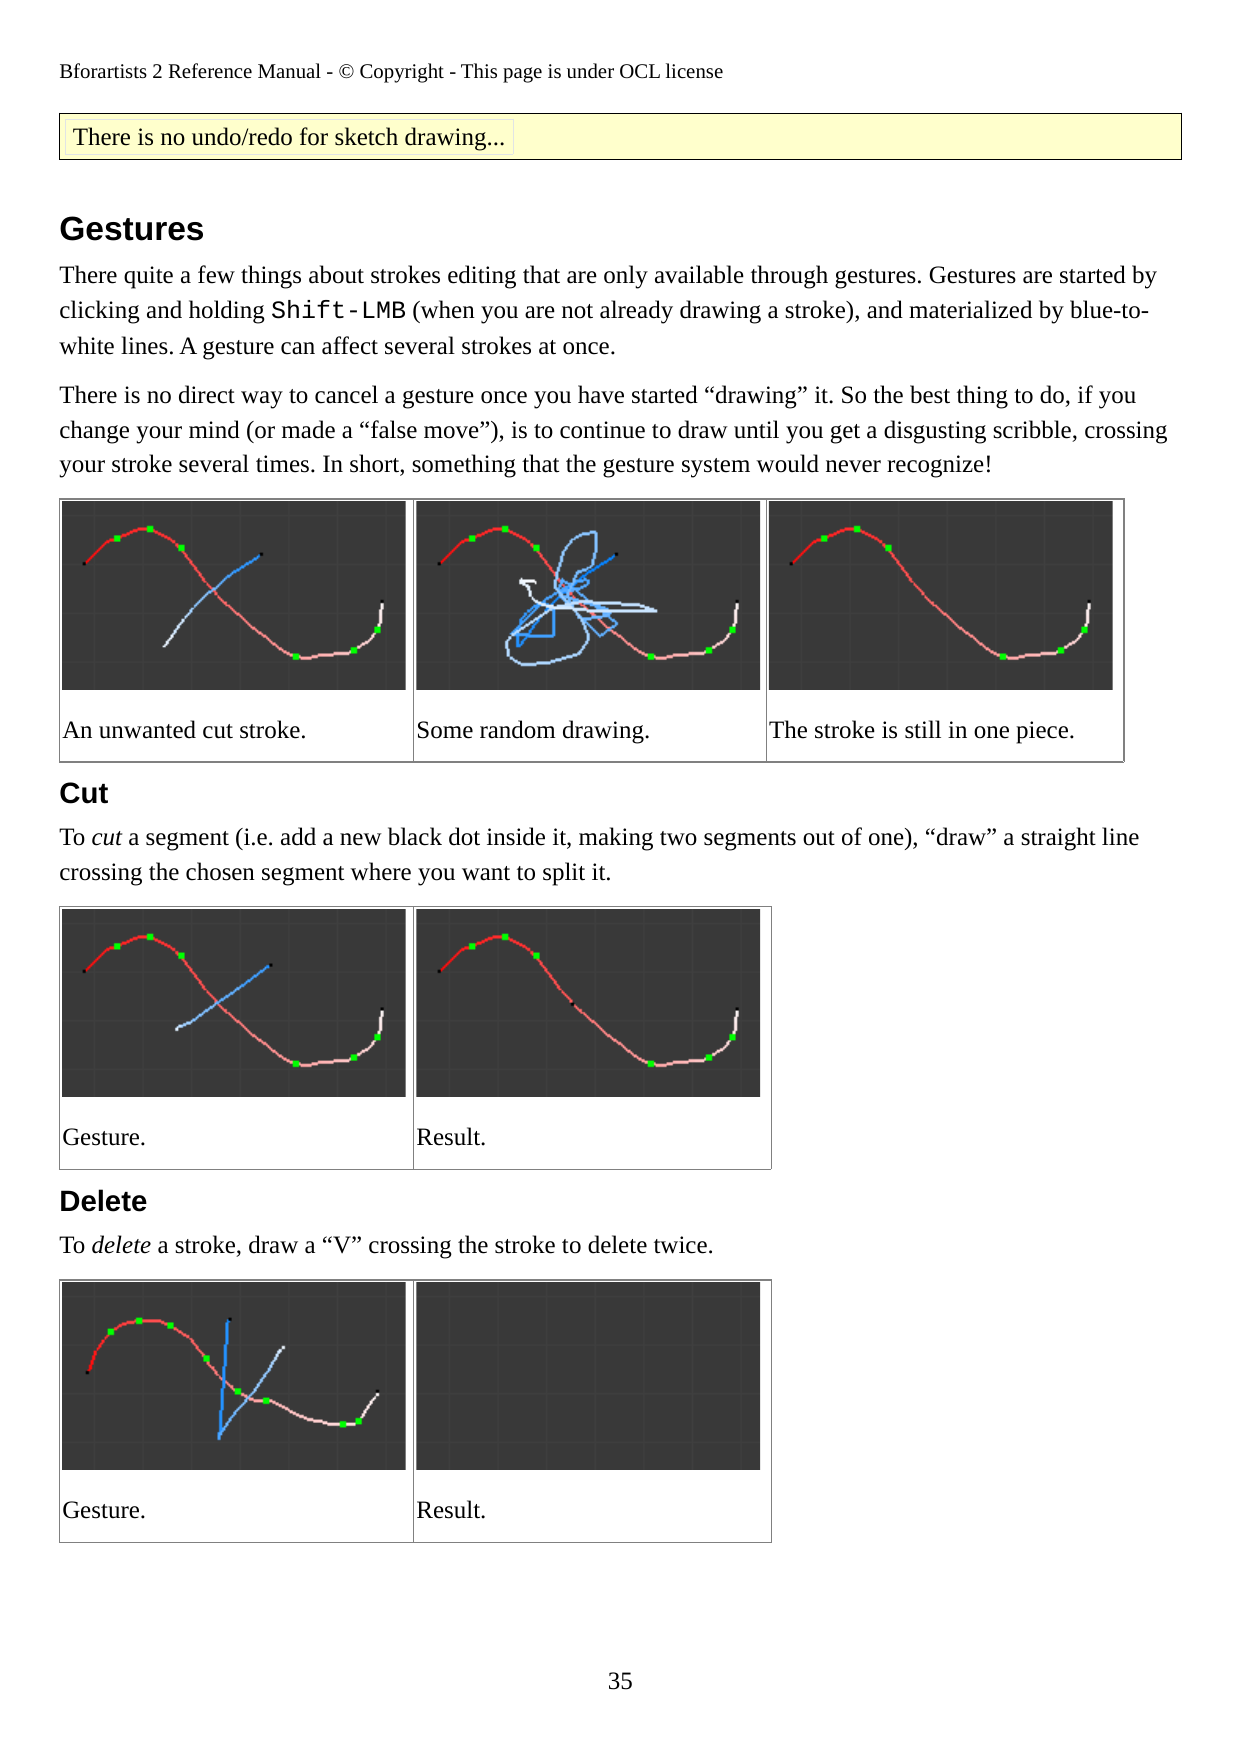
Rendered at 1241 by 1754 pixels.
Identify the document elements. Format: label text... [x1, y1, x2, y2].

table_header The stroke is still in one piece. [767, 500, 1123, 761]
table_header Some random drawing. [414, 500, 766, 761]
text To delete a stroke, draw a “V” crossing the stroke to delete twice. [59, 1230, 1181, 1259]
picture [768, 501, 1113, 690]
picture [416, 909, 761, 1097]
picture [416, 1282, 761, 1470]
table_header Gesture. [60, 1281, 413, 1542]
table_cell There is no undo/redo for sketch drawing... [60, 114, 1181, 159]
text There quite a few things about strokes editing that are only available through gestures. Gestures are started by clicking and holding Shift-LMB (when you are not already drawing a stroke), and materialized by blue-to-white lines. A gesture can affect several strokes at once. [59, 260, 1181, 360]
table_header An unwanted cut stroke. [60, 500, 413, 761]
picture [62, 1282, 406, 1470]
picture [62, 501, 406, 690]
table_header Gesture. [60, 907, 413, 1169]
table_header Result. [414, 907, 771, 1169]
text There is no direct way to cancel a gesture once you have started “drawing” it. So the best thing to do, if you change your mind (or made a “false move”), is to continue to draw until you get a disgusting scribble, crossing your stroke several times. In short, something that the gesture system would never recognize! [59, 380, 1181, 478]
text To cut a segment (i.e. add a new black dot inside it, making two segments out of one), “draw” a straight line crossing the chosen segment where you want to split it. [59, 822, 1181, 886]
subtitle Delete [59, 1184, 1181, 1217]
picture [416, 501, 761, 690]
subtitle Cut [59, 776, 1181, 810]
picture [62, 909, 406, 1097]
subtitle Gestures [59, 209, 1181, 248]
table_header Result. [414, 1281, 771, 1542]
